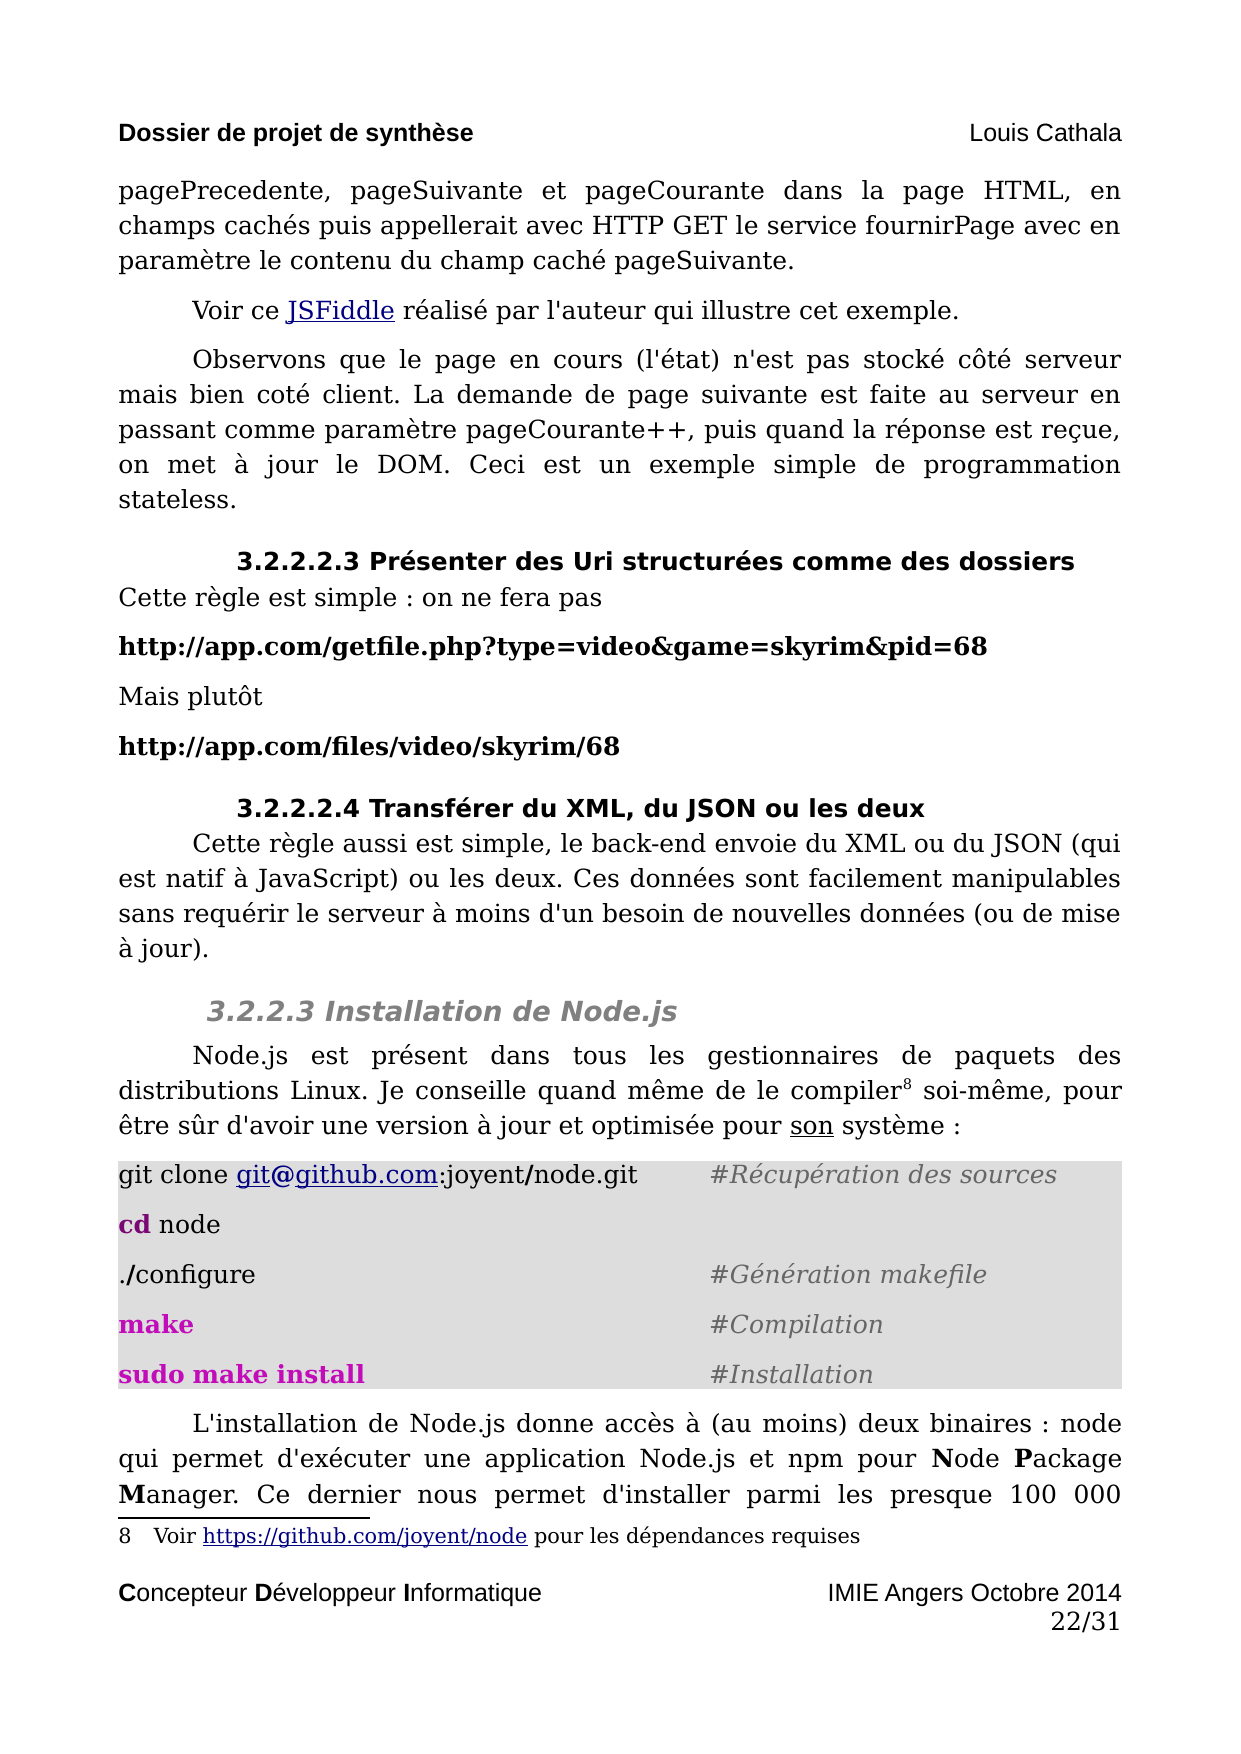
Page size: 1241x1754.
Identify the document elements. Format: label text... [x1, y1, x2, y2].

subtitle Installation de Node.js [207, 996, 1122, 1028]
text Voir https://github.com/joyent/node pour les dépendances requises [118, 1524, 1122, 1548]
text Observons que le page en cours (l'état) n'est pas stocké côté serveur mais bien coté client. La demande de page suivante est faite au serveur en passant comme paramètre pageCourante++, puis quand la réponse est reçue, on met à jour le DOM. Ceci est un exemple simple de programmation stateless. [118, 346, 1122, 515]
subtitle Présenter des Uri structurées comme des dossiers [236, 548, 1122, 576]
text http://app.com/files/video/skyrim/68 [118, 732, 1122, 761]
text Voir ce JSFiddle réalisé par l'auteur qui illustre cet exemple. [118, 296, 1122, 325]
text Cette règle aussi est simple, le back-end envoie du XML ou du JSON (qui est natif à JavaScript) ou les deux. Ces données sont facilement manipulables sans requérir le serveur à moins d'un besoin de nouvelles données (ou de mise à jour). [118, 829, 1122, 963]
text make #Compilation [118, 1310, 1122, 1339]
text http://app.com/getfile.php?type=video&game=skyrim&pid=68 [118, 632, 1122, 662]
text Mais plutôt [118, 682, 1122, 711]
text pagePrecedente, pageSuivante et pageCourante dans la page HTML, en champs cachés puis appellerait avec HTTP GET le service fournirPage avec en paramètre le contenu du champ caché pageSuivante. [118, 176, 1122, 276]
subtitle Transférer du XML, du JSON ou les deux [236, 794, 1122, 823]
text cd node [118, 1210, 1122, 1240]
text sudo make install #Installation [118, 1360, 1122, 1389]
text L'installation de Node.js donne accès à (au moins) deux binaires : node qui permet d'exécuter une application Node.js et npm pour Node Package Manager. Ce dernier nous permet d'installer parmi les presque 100 000 [118, 1409, 1122, 1509]
text Node.js est présent dans tous les gestionnaires de paquets des distributions Linux. Je conseille quand même de le compiler soi-même, pour être sûr d'avoir une version à jour et optimisée pour son système : [118, 1041, 1122, 1140]
text git clone git@github.com:joyent/node.git #Récupération des sources [118, 1161, 1122, 1190]
text Cette règle est simple : on ne fera pas [118, 583, 1122, 612]
text ./configure #Génération makefile [118, 1260, 1122, 1289]
